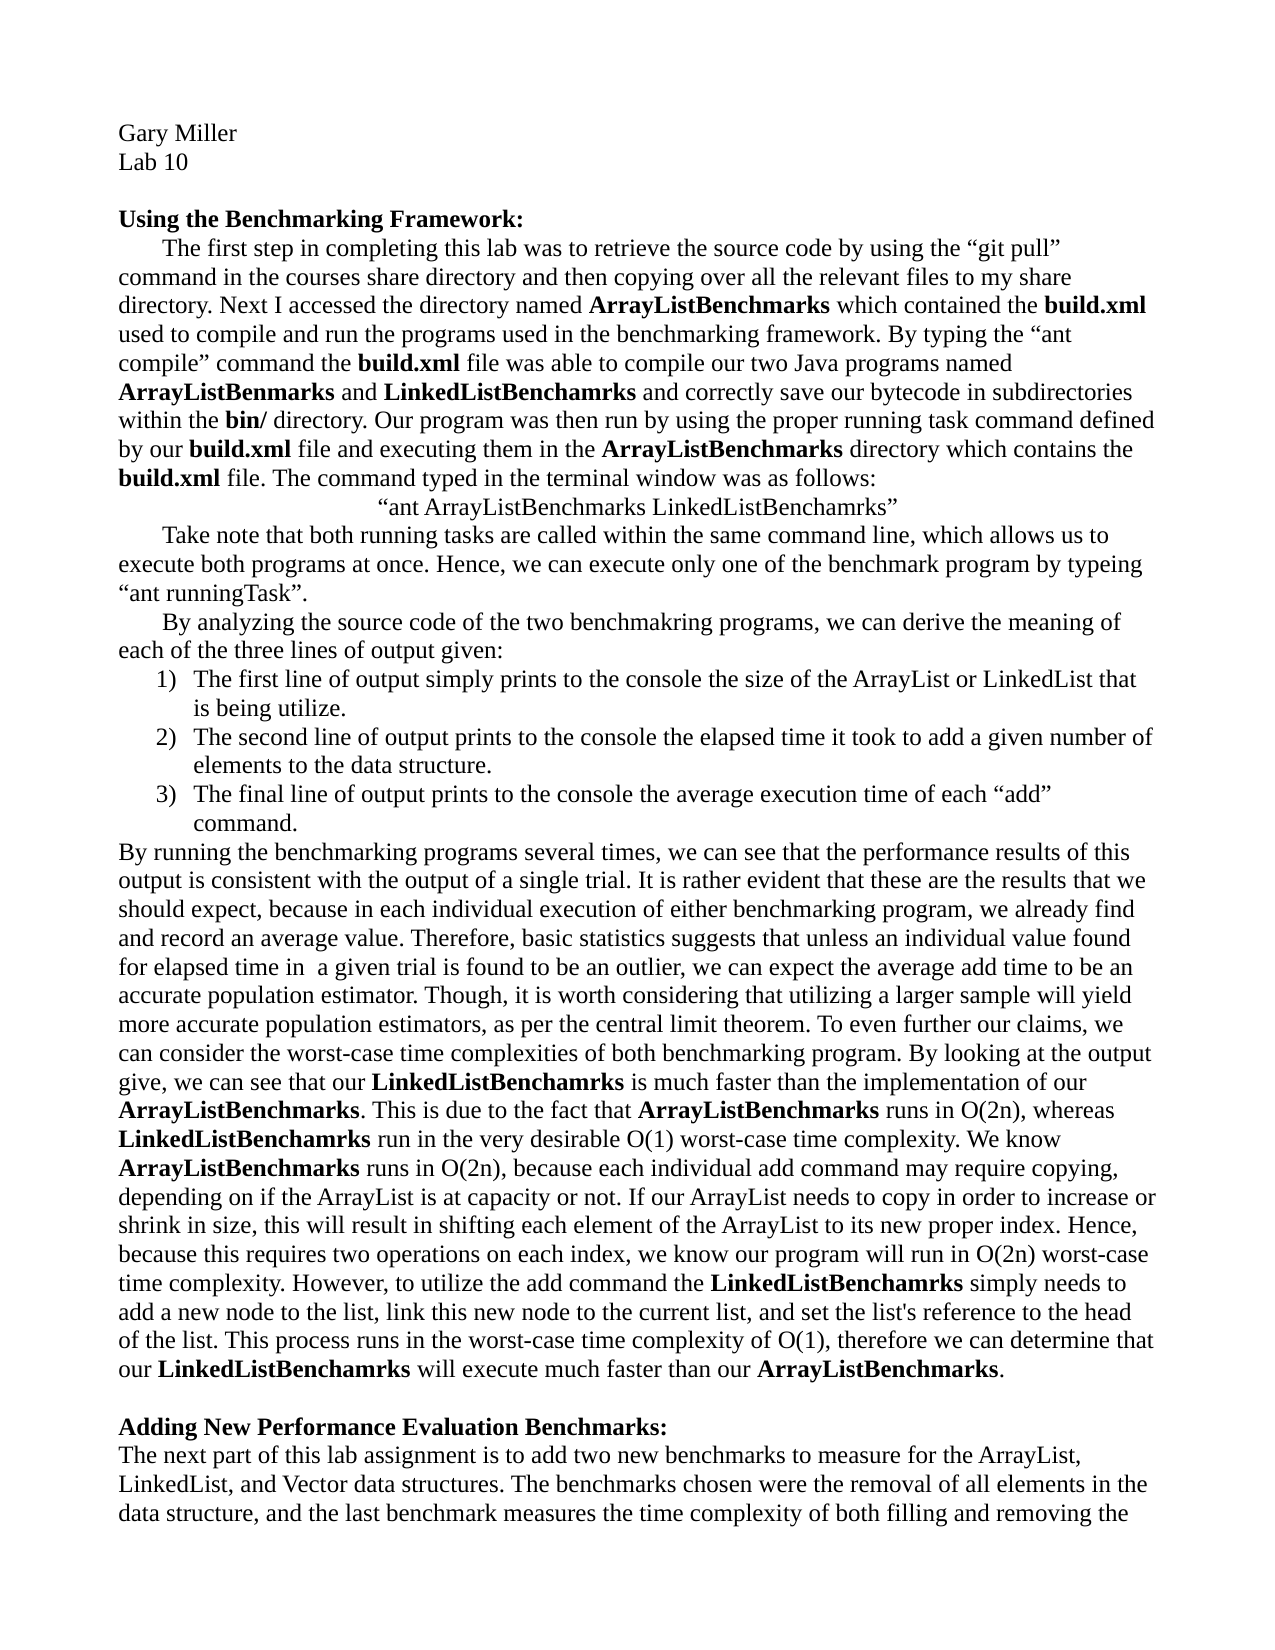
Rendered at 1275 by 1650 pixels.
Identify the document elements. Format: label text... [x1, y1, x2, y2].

text Using the Benchmarking Framework: [118, 204, 1157, 233]
text The first step in completing this lab was to retrieve the source code by using the “git pull” command in the courses share directory and then copying over all the relevant files to my share directory. Next I accessed the directory named ArrayListBenchmarks which contained the build.xml used to compile and run the programs used in the benchmarking framework. By typing the “ant compile” command the build.xml file was able to compile our two Java programs named ArrayListBenmarks and LinkedListBenchamrks and correctly save our bytecode in subdirectories within the bin/ directory. Our program was then run by using the proper running task command defined by our build.xml file and executing them in the ArrayListBenchmarks directory which contains the build.xml file. The command typed in the terminal window was as follows: [118, 233, 1157, 492]
text By analyzing the source code of the two benchmakring programs, we can derive the meaning of each of the three lines of output given: [118, 607, 1157, 664]
text Gary Miller [118, 118, 1157, 147]
list The first line of output simply prints to the console the size of the ArrayList or LinkedList that is being utilize. [156, 664, 1157, 722]
text Adding New Performance Evaluation Benchmarks: [118, 1412, 1157, 1441]
text “ant ArrayListBenchmarks LinkedListBenchamrks” [118, 492, 1157, 521]
text The next part of this lab assignment is to add two new benchmarks to measure for the ArrayList, LinkedList, and Vector data structures. The benchmarks chosen were the removal of all elements in the data structure, and the last benchmark measures the time complexity of both filling and removing the [118, 1441, 1157, 1527]
text Lab 10 [118, 147, 1157, 176]
text By running the benchmarking programs several times, we can see that the performance results of this output is consistent with the output of a single trial. It is rather evident that these are the results that we should expect, because in each individual execution of either benchmarking program, we already find and record an average value. Therefore, basic statistics suggests that unless an individual value found for elapsed time in a given trial is found to be an outlier, we can expect the average add time to be an accurate population estimator. Though, it is worth considering that utilizing a larger sample will yield more accurate population estimators, as per the central limit theorem. To even further our claims, we can consider the worst-case time complexities of both benchmarking program. By looking at the output give, we can see that our LinkedListBenchamrks is much faster than the implementation of our ArrayListBenchmarks. This is due to the fact that ArrayListBenchmarks runs in O(2n), whereas LinkedListBenchamrks run in the very desirable O(1) worst-case time complexity. We know ArrayListBenchmarks runs in O(2n), because each individual add command may require copying, depending on if the ArrayList is at capacity or not. If our ArrayList needs to copy in order to increase or shrink in size, this will result in shifting each element of the ArrayList to its new proper index. Hence, because this requires two operations on each index, we know our program will run in O(2n) worst-case time complexity. However, to utilize the add command the LinkedListBenchamrks simply needs to add a new node to the list, link this new node to the current list, and set the list's reference to the head of the list. This process runs in the worst-case time complexity of O(1), therefore we can determine that our LinkedListBenchamrks will execute much faster than our ArrayListBenchmarks. [118, 837, 1157, 1383]
list The second line of output prints to the console the elapsed time it took to add a given number of elements to the data structure. [156, 722, 1157, 779]
list The final line of output prints to the console the average execution time of each “add” command. [156, 779, 1157, 837]
text Take note that both running tasks are called within the same command line, which allows us to execute both programs at once. Hence, we can execute only one of the benchmark program by typeing “ant runningTask”. [118, 521, 1157, 607]
